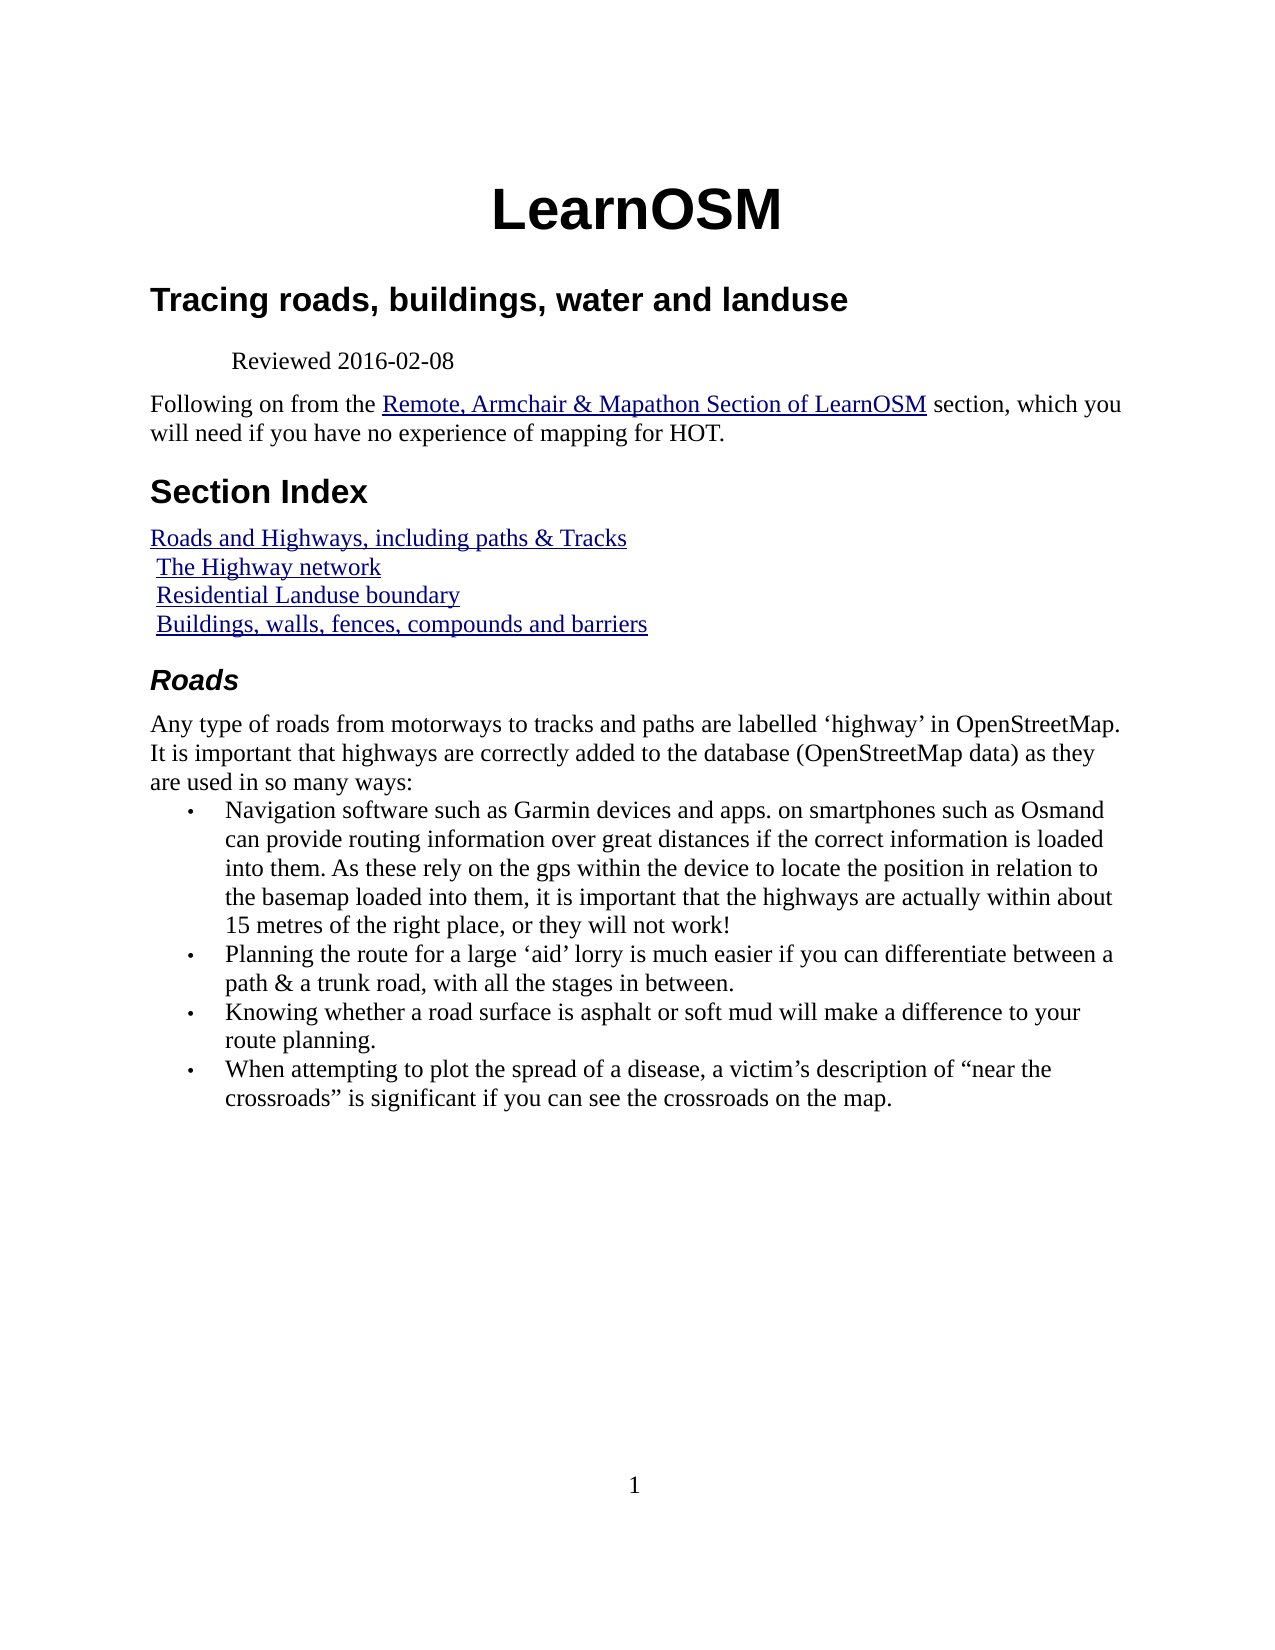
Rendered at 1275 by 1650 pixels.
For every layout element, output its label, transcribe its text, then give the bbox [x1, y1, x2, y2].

list Knowing whether a road surface is asphalt or soft mud will make a difference to your route planning. [187, 997, 1125, 1054]
text Any type of roads from motorways to tracks and paths are labelled ‘highway’ in OpenStreetMap. It is important that highways are correctly added to the database (OpenStreetMap data) as they are used in so many ways: [150, 709, 1125, 795]
list When attempting to plot the spread of a disease, a victim’s description of “near the crossroads” is significant if you can see the crossroads on the map. [187, 1054, 1125, 1112]
subtitle Tracing roads, buildings, water and landuse [150, 279, 1125, 318]
title LearnOSM [150, 175, 1125, 242]
subtitle Section Index [150, 472, 1125, 511]
text Roads and Highways, including paths & Tracks The Highway network Residential Landuse boundary Buildings, walls, fences, compounds and barriers [150, 523, 1125, 638]
text Following on from the Remote, Armchair & Mapathon Section of LearnOSM section, which you will need if you have no experience of mapping for HOT. [150, 389, 1125, 447]
list Planning the route for a large ‘aid’ lorry is much easier if you can differentiate between a path & a trunk road, with all the stages in between. [187, 939, 1125, 997]
list Navigation software such as Garmin devices and apps. on smartphones such as Osmand can provide routing information over great distances if the correct information is loaded into them. As these rely on the gps within the device to locate the position in relation to the basemap loaded into them, it is important that the highways are actually within about 15 metres of the right place, or they will not work! [187, 795, 1125, 939]
text Reviewed 2016-02-08 [225, 346, 1125, 374]
subtitle Roads [150, 663, 1125, 697]
